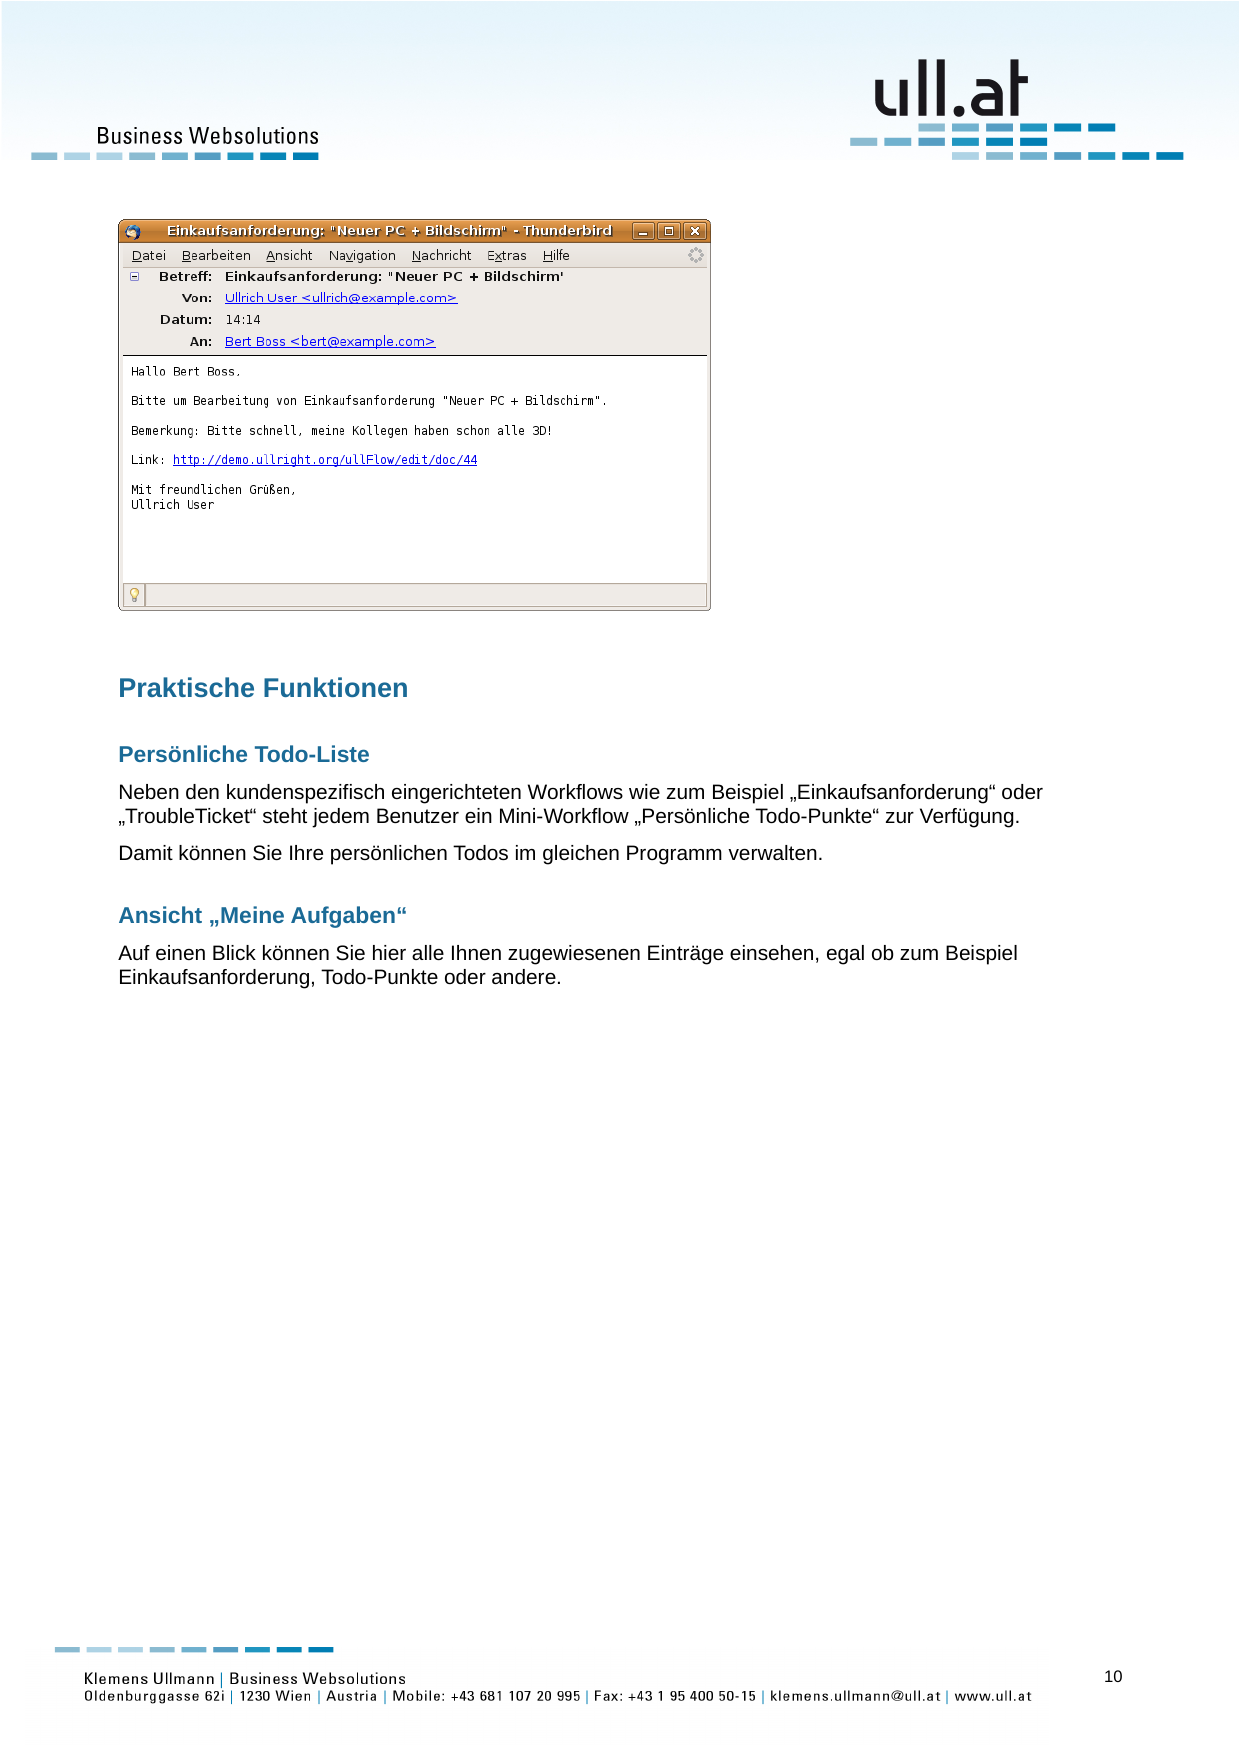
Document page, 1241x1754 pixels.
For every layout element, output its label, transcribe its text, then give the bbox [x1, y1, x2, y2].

picture [1, 1, 1239, 160]
text Damit können Sie Ihre persönlichen Todos im gleichen Programm verwalten. [118, 841, 1122, 864]
subtitle Ansicht „Meine Aufgaben“ [118, 902, 1122, 928]
text Neben den kundenspezifisch eingerichteten Workflows wie zum Beispiel „Einkaufsanforderung“ oder „TroubleTicket“ steht jedem Benutzer ein Mini-Workflow „Persönliche Todo-Punkte“ zur Verfügung. [118, 780, 1122, 828]
subtitle Praktische Funktionen [118, 672, 1122, 704]
picture [25, 1647, 1049, 1745]
text Auf einen Blick können Sie hier alle Ihnen zugewiesenen Einträge einsehen, egal ob zum Beispiel Einkaufsanforderung, Todo-Punkte oder andere. [118, 941, 1122, 989]
subtitle Persönliche Todo-Liste [118, 741, 1122, 768]
picture [118, 219, 711, 611]
